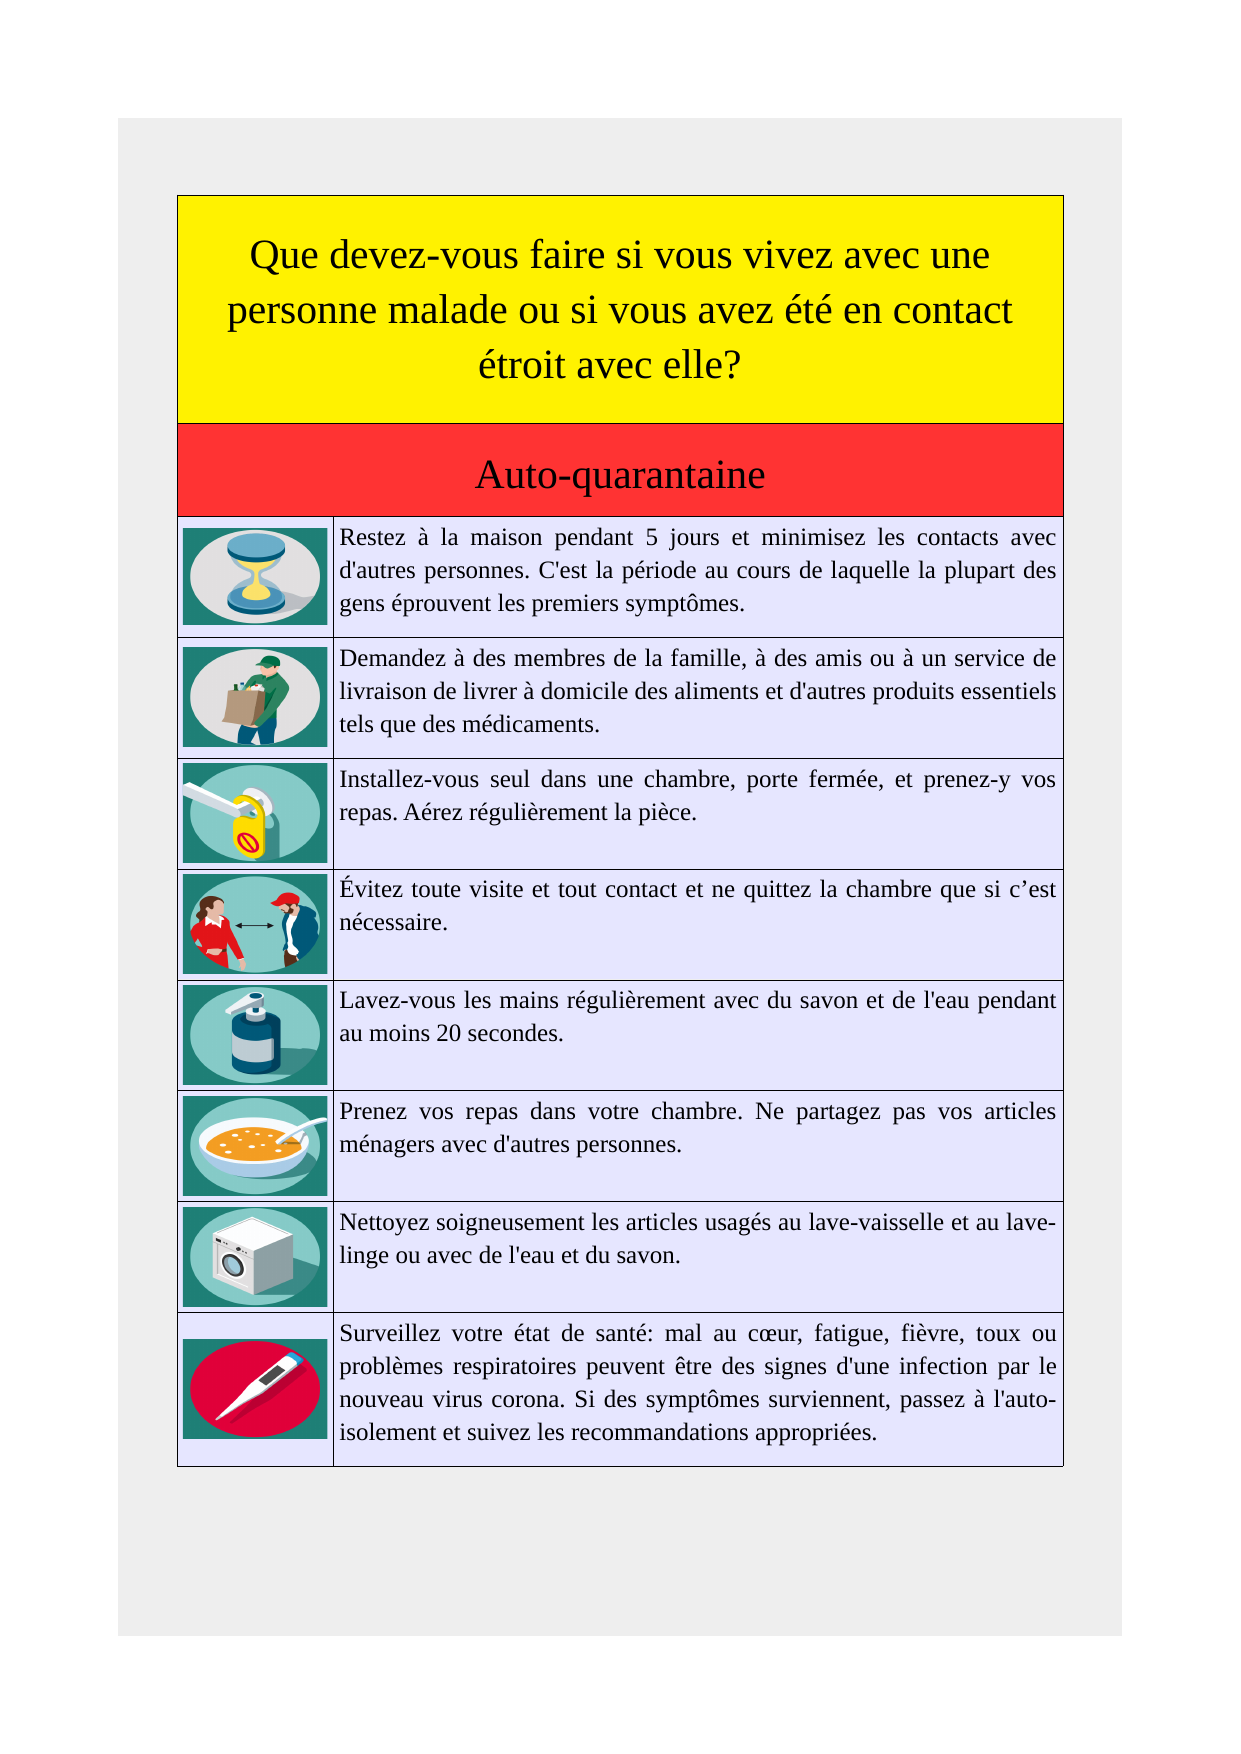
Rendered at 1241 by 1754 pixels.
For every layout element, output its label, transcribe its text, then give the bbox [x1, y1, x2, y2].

table_cell [178, 870, 333, 979]
table_cell [178, 981, 333, 1090]
table_cell Nettoyez soigneusement les articles usagés au lave-vaisselle et au lave-linge ou avec de l'eau et du savon. [334, 1202, 1063, 1312]
picture [182, 985, 328, 1085]
picture [182, 647, 328, 747]
table_cell Prenez vos repas dans votre chambre. Ne partagez pas vos articles ménagers avec d'autres personnes. [334, 1091, 1063, 1201]
table_cell Installez-vous seul dans une chambre, porte fermée, et prenez-y vos repas. Aérez régulièrement la pièce. [334, 759, 1063, 869]
picture [182, 874, 328, 974]
table_cell [178, 1091, 333, 1201]
table_cell [178, 1313, 333, 1466]
table_cell [178, 517, 333, 637]
table_cell Auto-quarantaine [178, 424, 1063, 516]
table_cell Lavez-vous les mains régulièrement avec du savon et de l'eau pendant au moins 20 secondes. [334, 981, 1063, 1090]
picture [182, 1096, 328, 1196]
picture [182, 528, 328, 625]
table_cell Demandez à des membres de la famille, à des amis ou à un service de livraison de livrer à domicile des aliments et d'autres produits essentiels tels que des médicaments. [334, 638, 1063, 758]
picture [182, 763, 328, 863]
table_cell Surveillez votre état de santé: mal au cœur, fatigue, fièvre, toux ou problèmes respiratoires peuvent être des signes d'une infection par le nouveau virus corona. Si des symptômes surviennent, passez à l'auto-isolement et suivez les recommandations appropriées. [334, 1313, 1063, 1466]
table_cell [178, 638, 333, 758]
table_header Que devez-vous faire si vous vivez avec une personne malade ou si vous avez été en contact étroit avec elle? [178, 196, 1063, 423]
table_cell [178, 759, 333, 869]
picture [182, 1339, 328, 1439]
table_cell Restez à la maison pendant 5 jours et minimisez les contacts avec d'autres personnes. C'est la période au cours de laquelle la plupart des gens éprouvent les premiers symptômes. [334, 517, 1063, 637]
table_cell Évitez toute visite et tout contact et ne quittez la chambre que si c’est nécessaire. [334, 870, 1063, 979]
picture [182, 1207, 328, 1307]
table_cell [178, 1202, 333, 1312]
